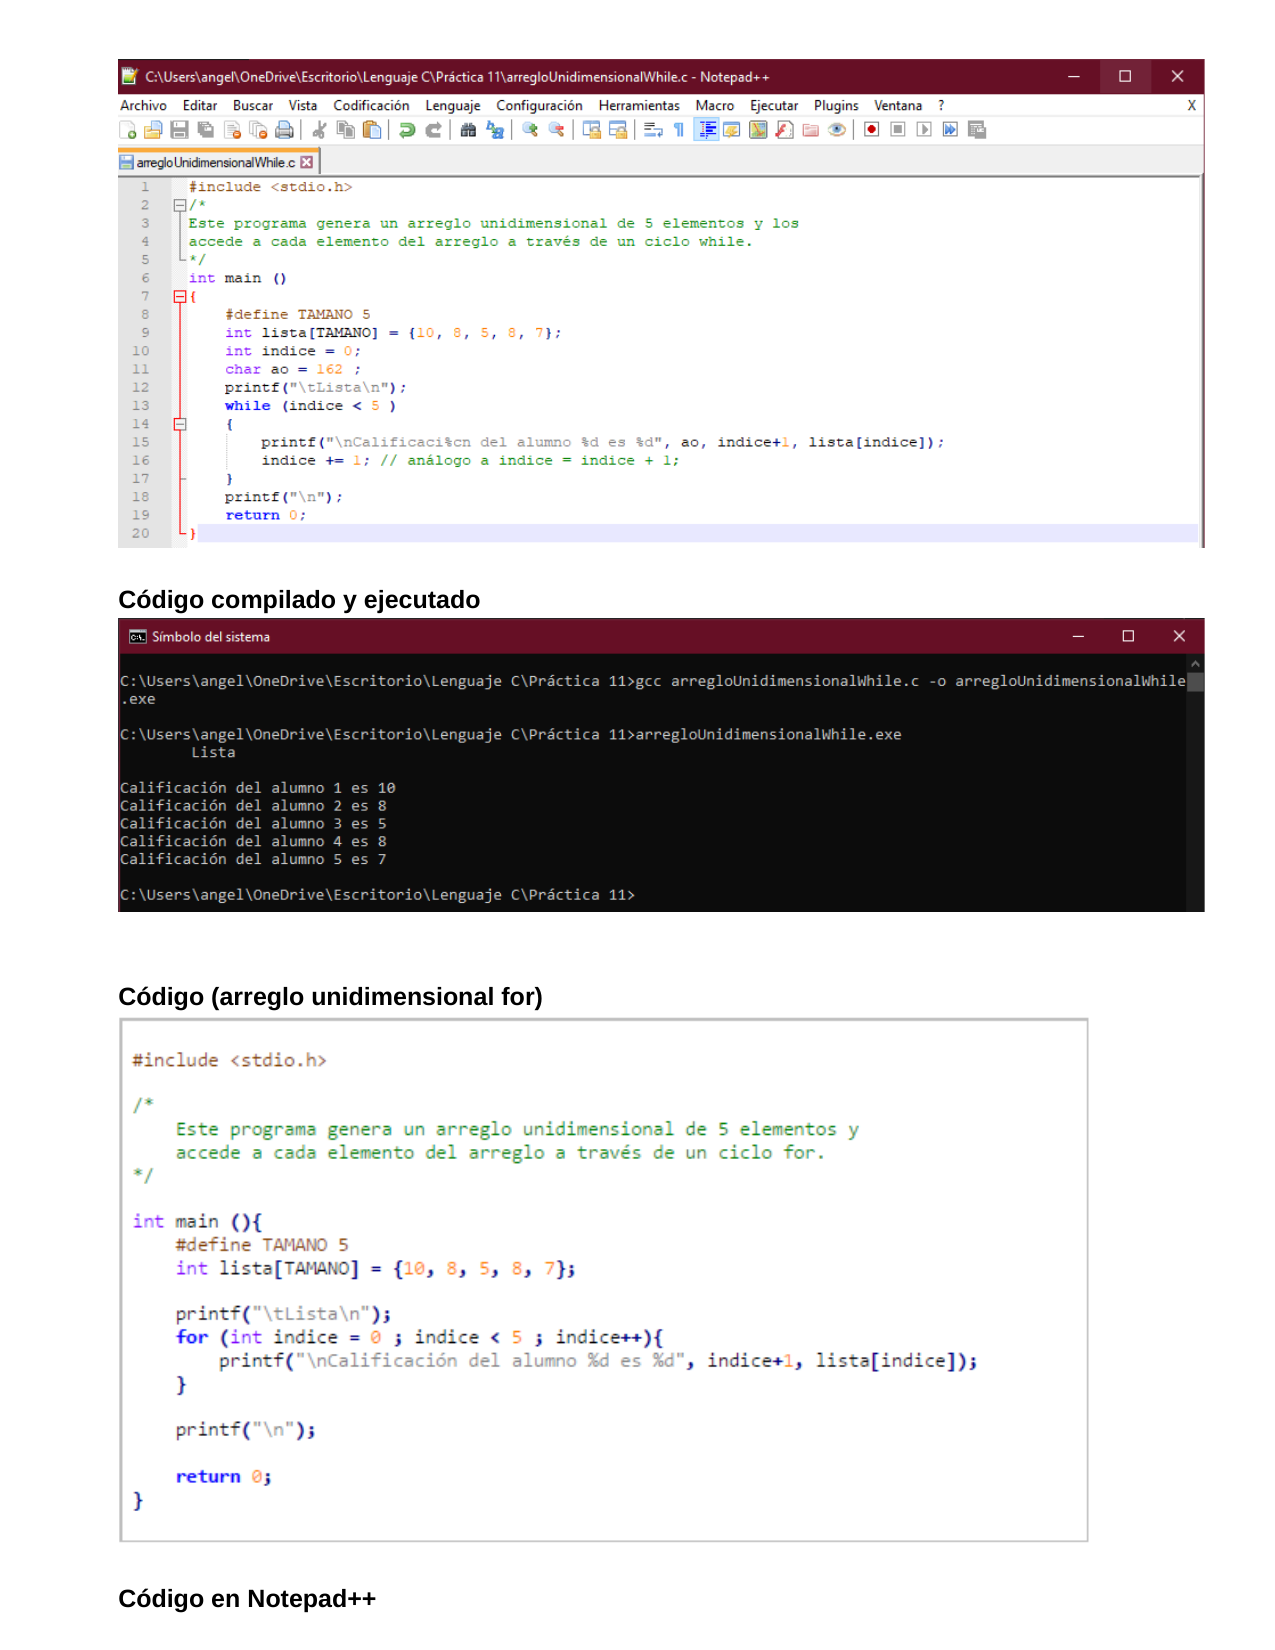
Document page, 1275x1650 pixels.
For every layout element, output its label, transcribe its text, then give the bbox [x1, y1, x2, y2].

text Código (arreglo unidimensional for) [118, 982, 1205, 1011]
text Código en Notepad++ [118, 1584, 1205, 1613]
text Código compilado y ejecutado [118, 585, 1205, 614]
